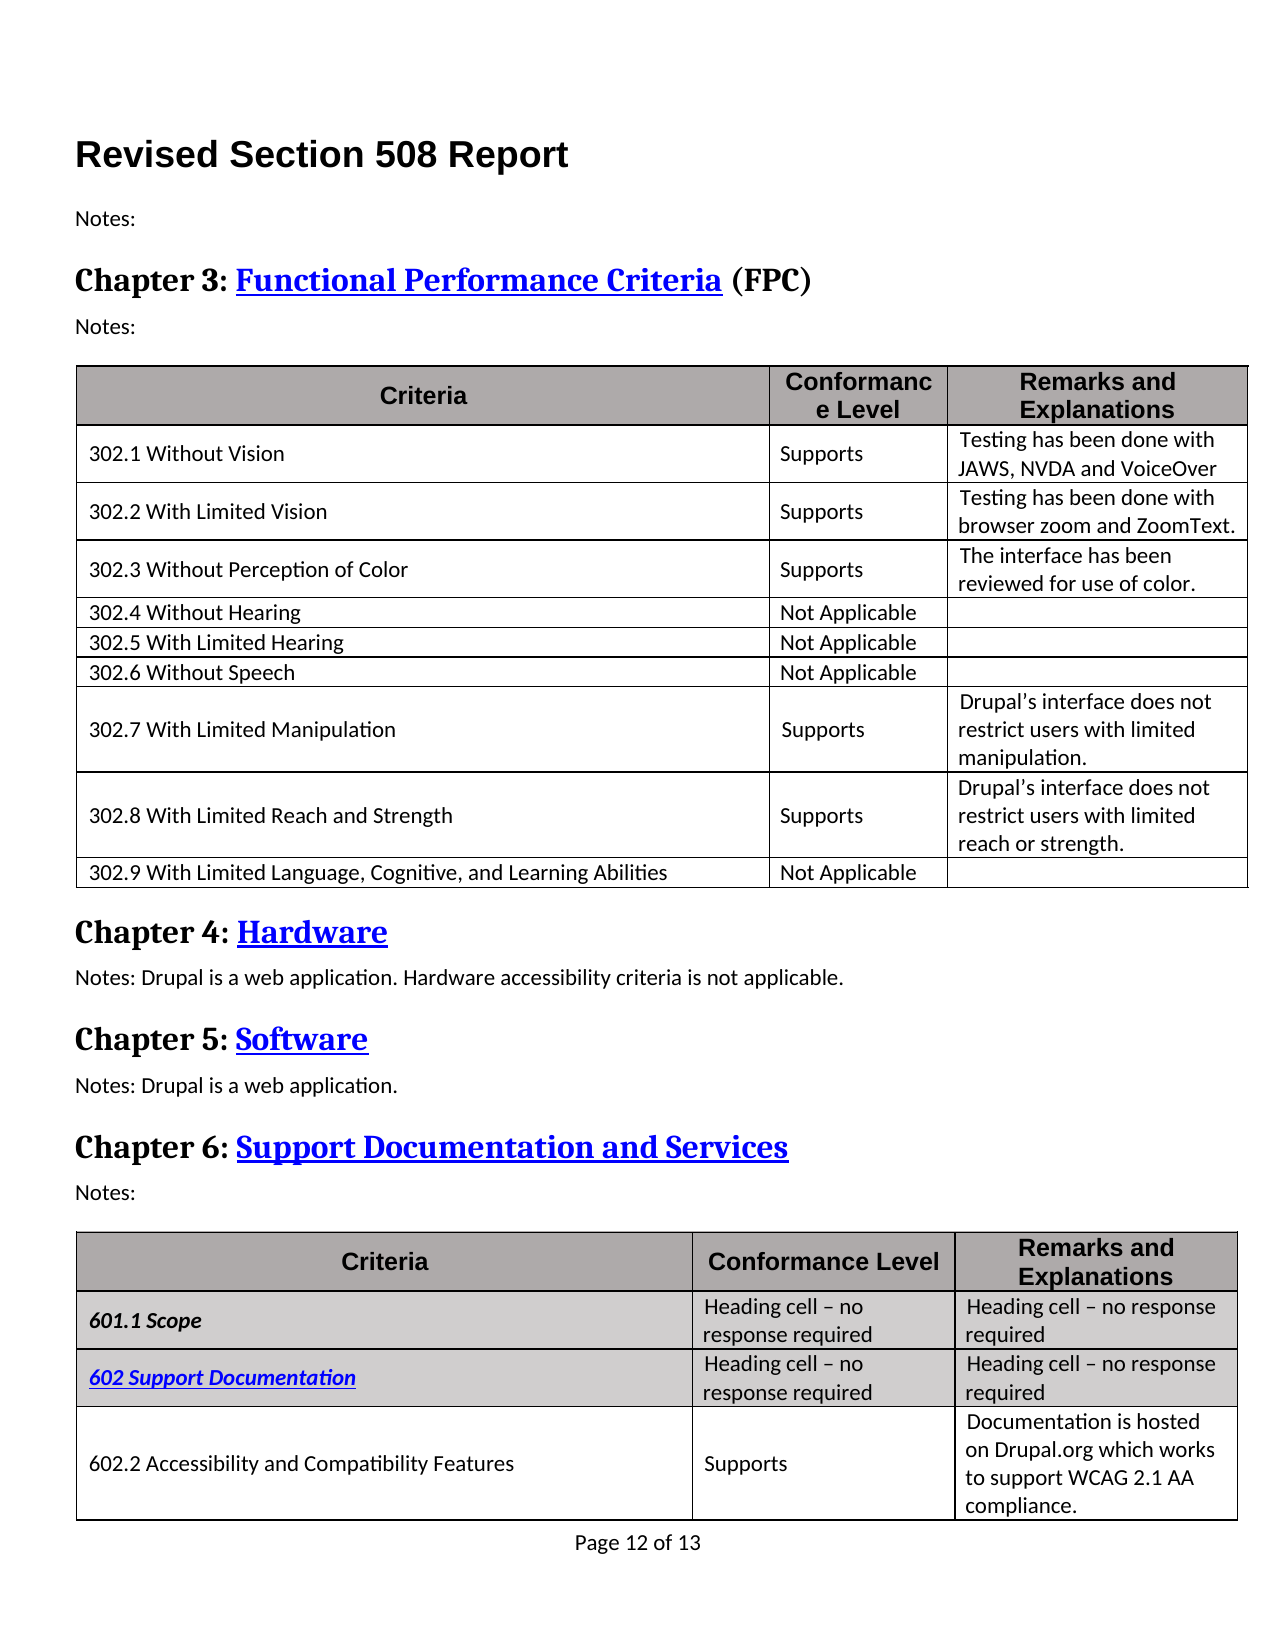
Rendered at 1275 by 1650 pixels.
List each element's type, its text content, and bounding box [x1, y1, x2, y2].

table_cell Supports [693, 1407, 954, 1519]
subtitle Chapter 6: Support Documentation and Services [75, 1128, 1200, 1166]
subtitle Chapter 4: Hardware [75, 913, 1200, 951]
table_cell 302.2 With Limited Vision [77, 483, 769, 539]
table_header Conformance Level [770, 367, 947, 424]
table_cell 302.7 With Limited Manipulation [77, 687, 769, 771]
table_cell Supports [770, 773, 947, 857]
table_cell [948, 658, 1247, 686]
table_cell Supports [770, 426, 947, 482]
table_header Conformance Level [693, 1233, 954, 1290]
table_cell 302.6 Without Speech [77, 658, 769, 686]
table_cell Heading cell – no response required [956, 1292, 1237, 1348]
table_header Criteria [77, 367, 769, 424]
subtitle Notes: Drupal is a web application. [75, 1071, 1200, 1099]
subtitle Notes: [75, 204, 1200, 232]
table_cell Not Applicable [770, 858, 947, 886]
table_cell 302.3 Without Perception of Color [77, 541, 769, 597]
table_cell Drupal’s interface does not restrict users with limited reach or strength. [948, 773, 1247, 857]
table_cell 302.4 Without Hearing [77, 598, 769, 626]
table_cell 302.1 Without Vision [77, 426, 769, 482]
subtitle Notes: [75, 1178, 1200, 1206]
table_cell Testing has been done with browser zoom and ZoomText. [948, 483, 1247, 539]
table_cell Heading cell – no response required [693, 1350, 954, 1406]
table_cell Not Applicable [770, 658, 947, 686]
table_cell Heading cell – no response required [693, 1292, 954, 1348]
subtitle Chapter 5: Software [75, 1021, 1200, 1059]
table_cell [948, 598, 1247, 626]
subtitle Revised Section 508 Report [75, 132, 1200, 175]
table_cell [948, 628, 1247, 656]
subtitle Notes: Drupal is a web application. Hardware accessibility criteria is not applicable. [75, 963, 1200, 991]
table_cell Not Applicable [770, 598, 947, 626]
table_cell Testing has been done with JAWS, NVDA and VoiceOver [948, 426, 1247, 482]
table_cell Supports [770, 483, 947, 539]
table_header Criteria [77, 1233, 692, 1290]
subtitle Chapter 3: Functional Performance Criteria (FPC) [75, 262, 1200, 300]
table_cell The interface has been reviewed for use of color. [948, 541, 1247, 597]
table_cell Supports [770, 541, 947, 597]
table_cell 602.2 Accessibility and Compatibility Features [77, 1407, 692, 1519]
table_cell Documentation is hosted on Drupal.org which works to support WCAG 2.1 AA compliance. [956, 1407, 1237, 1519]
table_cell 601.1 Scope [77, 1292, 692, 1348]
table_cell Heading cell – no response required [956, 1350, 1237, 1406]
table_cell 602 Support Documentation [77, 1350, 692, 1406]
table_cell Drupal’s interface does not restrict users with limited manipulation. [948, 687, 1247, 771]
table_cell [948, 858, 1247, 886]
table_cell 302.5 With Limited Hearing [77, 628, 769, 656]
subtitle Notes: [75, 312, 1200, 340]
table_cell Supports [770, 687, 947, 771]
table_header Remarks and Explanations [948, 367, 1247, 424]
table_cell 302.8 With Limited Reach and Strength [77, 773, 769, 857]
table_cell 302.9 With Limited Language, Cognitive, and Learning Abilities [77, 858, 769, 886]
table_header Remarks and Explanations [956, 1233, 1237, 1290]
table_cell Not Applicable [770, 628, 947, 656]
